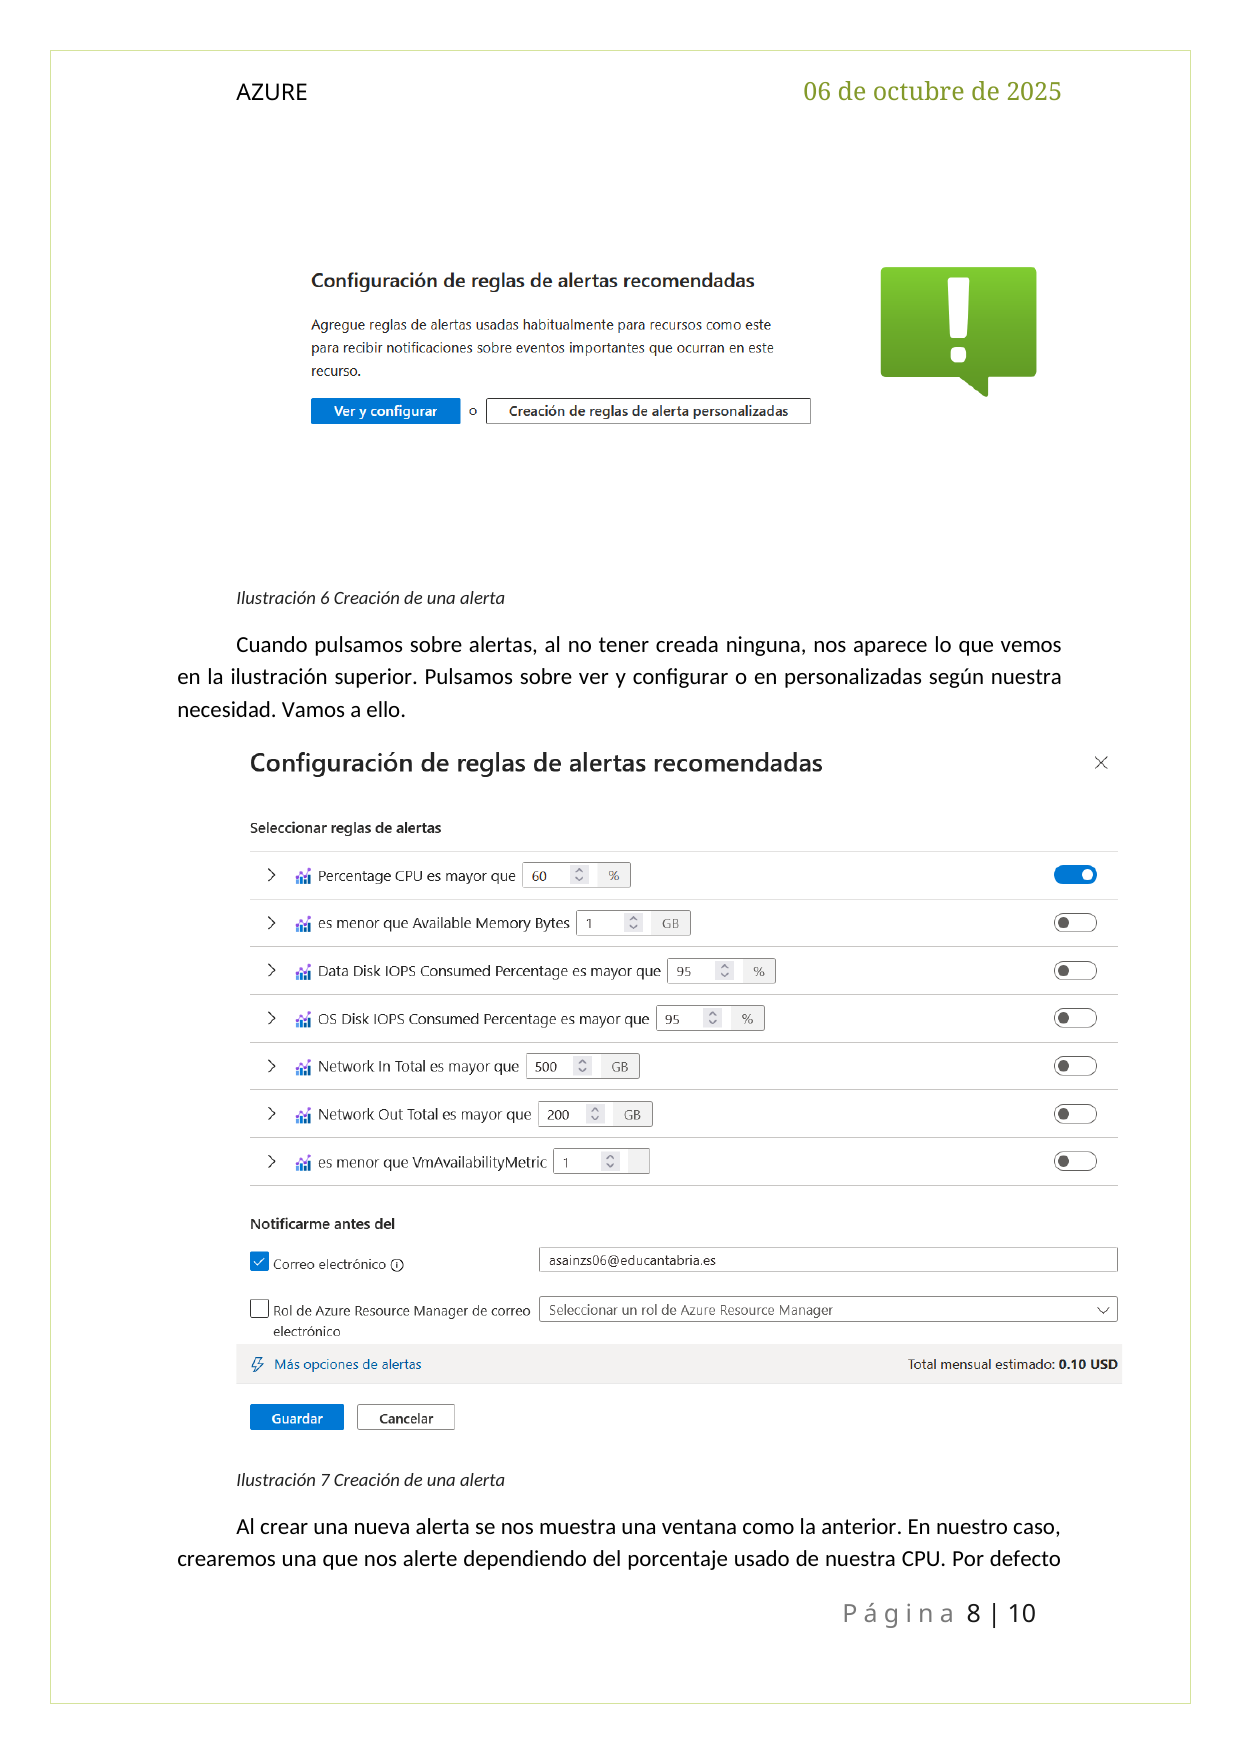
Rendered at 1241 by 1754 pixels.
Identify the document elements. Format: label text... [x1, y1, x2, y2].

text Ilustración 7 Creación de una alerta [177, 1468, 1063, 1491]
text Ilustración 6 Creación de una alerta [177, 587, 1063, 609]
text Cuando pulsamos sobre alertas, al no tener creada ninguna, nos aparece lo que vemos en la ilustración superior. Pulsamos sobre ver y configurar o en personalizadas según nuestra necesidad. Vamos a ello. [177, 630, 1063, 723]
text Al crear una nueva alerta se nos muestra una ventana como la anterior. En nuestro caso, crearemos una que nos alerte dependiendo del porcentaje usado de nuestra CPU. Por defecto [177, 1512, 1063, 1572]
